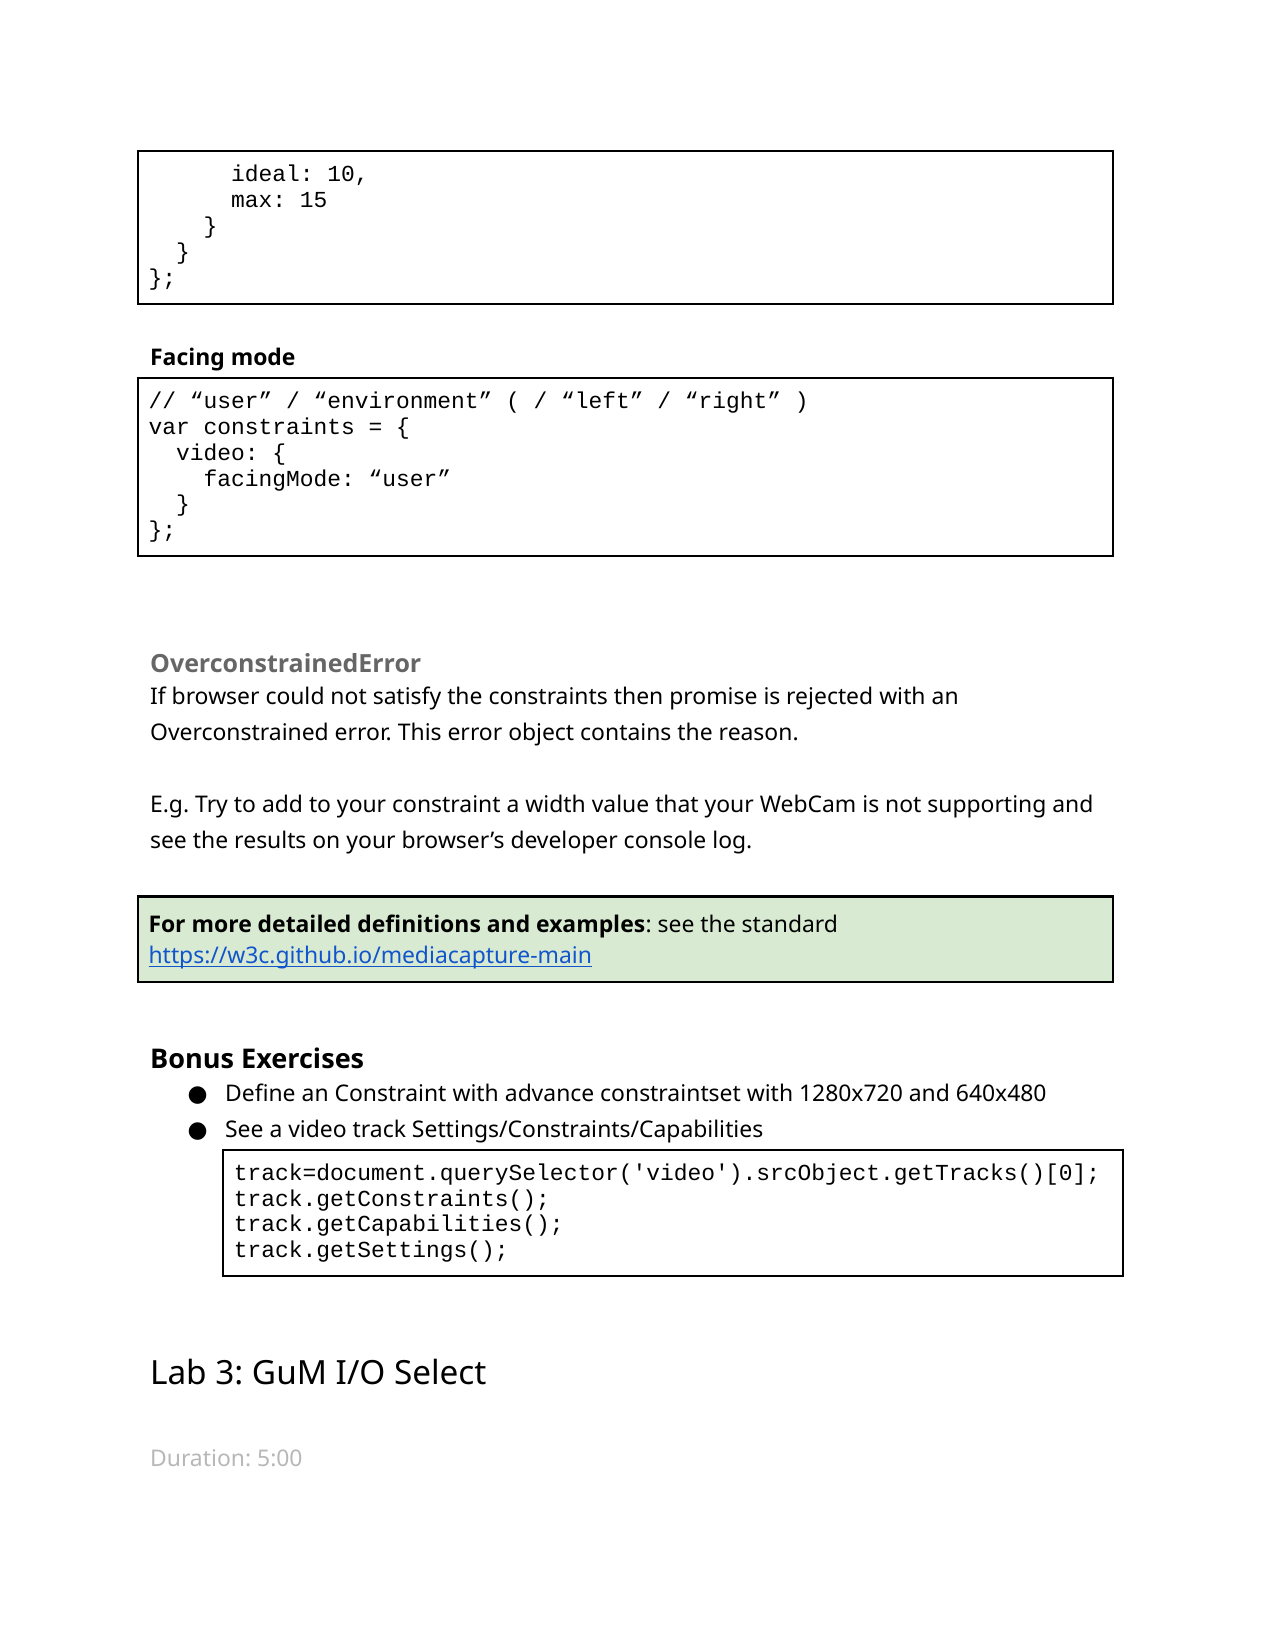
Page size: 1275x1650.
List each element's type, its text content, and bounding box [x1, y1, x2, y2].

table_header track=document.querySelector('video').srcObject.getTracks()[0]; track.getConstraints(); track.getCapabilities(); track.getSettings(); [224, 1151, 1122, 1275]
subtitle Lab 3: GuM I/O Select [150, 1349, 1125, 1394]
subtitle OverconstrainedError [150, 646, 1125, 680]
text E.g. Try to add to your constraint a width value that your WebCam is not supporting and see the results on your browser’s developer console log. [150, 788, 1125, 855]
text Duration: 5:00 [150, 1442, 1125, 1474]
table_header ideal: 10, max: 15 } } }; [139, 152, 1112, 303]
table_header // “user” / “environment” ( / “left” / “right” ) var constraints = { video: { facingMode: “user” } }; [139, 379, 1112, 555]
subtitle Bonus Exercises [150, 1040, 1125, 1077]
text Facing mode [150, 341, 1125, 372]
list Define an Constraint with advance constraintset with 1280x720 and 640x480 [187, 1077, 1125, 1108]
list See a video track Settings/Constraints/Capabilities [187, 1112, 1125, 1144]
table_header For more detailed definitions and examples: see the standard https://w3c.github.io/mediacapture-main [139, 898, 1112, 981]
text If browser could not satisfy the constraints then promise is rejected with an Overconstrained error. This error object contains the reason. [150, 680, 1125, 747]
